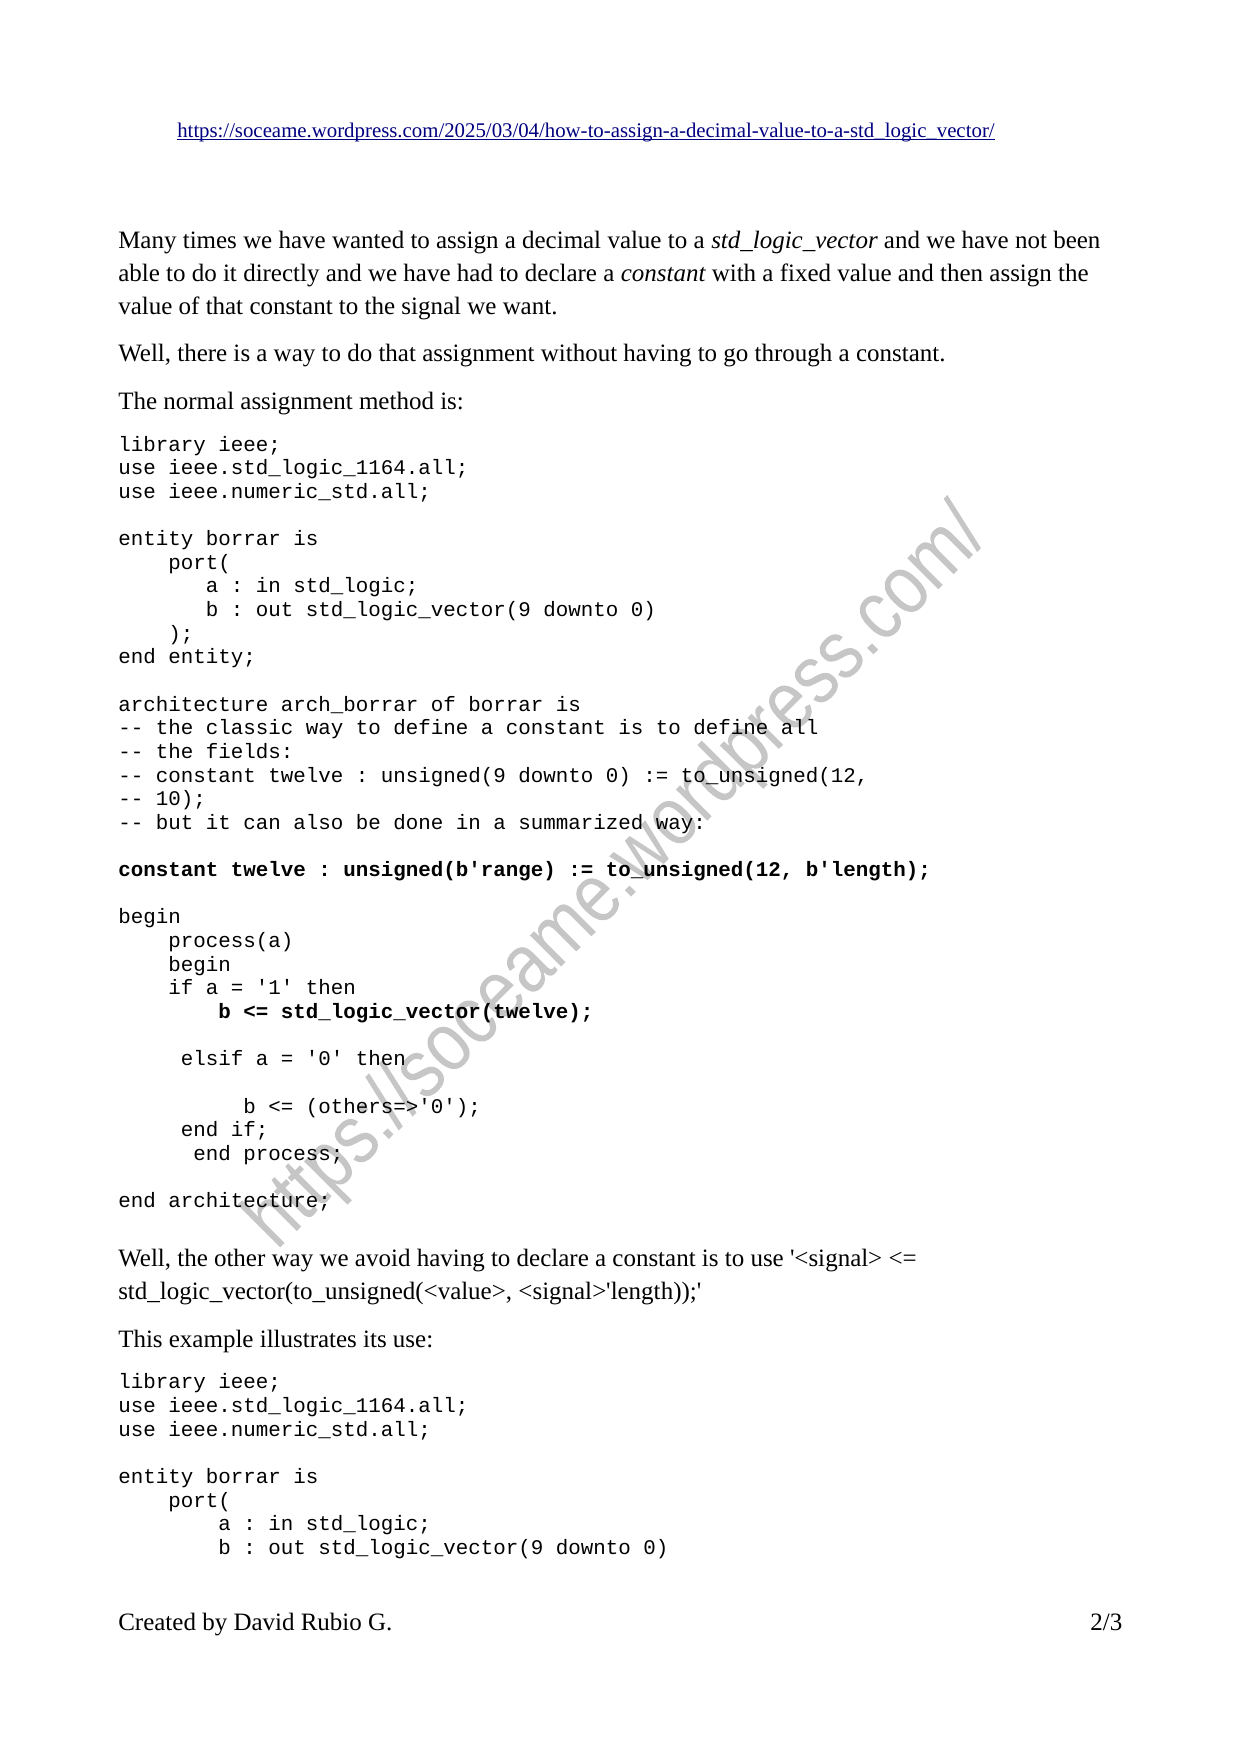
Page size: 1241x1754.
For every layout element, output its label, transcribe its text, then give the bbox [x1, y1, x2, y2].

text if a = '1' then [118, 977, 486, 1001]
text [486, 981, 504, 998]
text b <= (others=>'0'); [118, 1096, 390, 1119]
text b <= std_logic_vector(twelve); [486, 1001, 1122, 1025]
text a : in std_logic; [118, 575, 889, 599]
text -- constant twelve : unsigned(9 downto 0) := to_unsigned(12, [118, 764, 704, 788]
text constant twelve : unsigned(b'range) := to_unsigned(12, b'length); [118, 859, 1122, 883]
text end architecture; [308, 1190, 1122, 1214]
text entity borrar is [118, 528, 935, 552]
text b <= (others=>'0'); [385, 1096, 1122, 1119]
text library ieee; [118, 433, 1122, 457]
text Many times we have wanted to assign a decimal value to a std_logic_vector and we have not been able to do it directly and we have had to declare a constant with a fixed value and then assign the value of that constant to the signal we want. [118, 225, 1122, 319]
text [935, 535, 960, 552]
text [733, 741, 761, 764]
text -- but it can also be done in a summarized way: [118, 812, 663, 836]
text [942, 552, 1122, 575]
text entity borrar is [118, 1466, 1122, 1490]
text end architecture; [118, 1190, 277, 1214]
text process(a) [118, 930, 547, 954]
text Well, there is a way to do that assignment without having to go through a constant. [118, 338, 1122, 367]
text [499, 977, 1122, 1001]
text -- the classic way to define a constant is to define all [118, 717, 752, 741]
text [542, 930, 1122, 954]
text [536, 954, 1122, 977]
text This example illustrates its use: [118, 1324, 1122, 1353]
text [969, 528, 1122, 552]
text port( [118, 552, 923, 575]
text The normal assignment method is: [118, 386, 1122, 415]
text [704, 741, 737, 764]
text b <= std_logic_vector(twelve); [463, 1001, 489, 1025]
text use ieee.std_logic_1164.all; [118, 1395, 1122, 1419]
text [761, 741, 1122, 764]
text begin [118, 954, 529, 977]
text end architecture; [289, 1190, 312, 1209]
text -- 10); [118, 788, 697, 812]
text port( [118, 1490, 1122, 1513]
text [557, 912, 584, 930]
text end architecture; [273, 1194, 301, 1214]
text b : out std_logic_vector(9 downto 0) [118, 1537, 1122, 1561]
text a : in std_logic; [118, 1513, 1122, 1537]
text [866, 599, 1122, 623]
text -- constant twelve : unsigned(9 downto 0) := to_unsigned(12, [754, 764, 1122, 788]
text b : out std_logic_vector(9 downto 0) [118, 599, 864, 623]
text [341, 1119, 1122, 1143]
text Well, the other way we avoid having to declare a constant is to use '<signal> <= std_logic_vector(to_unsigned(<value>, <signal>'length));' [118, 1243, 1122, 1305]
text [947, 528, 976, 552]
text [571, 906, 1122, 930]
text end if; [118, 1119, 346, 1143]
text [891, 576, 920, 599]
text elsif a = '0' then [118, 1048, 1122, 1072]
text b <= std_logic_vector(twelve); [118, 1001, 463, 1025]
text ); [118, 623, 1122, 646]
text use ieee.std_logic_1164.all; [118, 457, 1122, 481]
text -- the fields: [118, 741, 711, 764]
text -- but it can also be done in a summarized way: [689, 812, 1122, 836]
text [920, 552, 953, 575]
text end process; [118, 1143, 1122, 1167]
text use ieee.numeric_std.all; [118, 481, 1122, 504]
text end entity; [118, 646, 856, 670]
text library ieee; [118, 1372, 1122, 1395]
text -- the classic way to define a constant is to define all [761, 717, 1122, 741]
text use ieee.numeric_std.all; [118, 1419, 1122, 1442]
text begin [118, 906, 557, 930]
text architecture arch_borrar of borrar is [118, 694, 776, 717]
text [914, 575, 1122, 599]
text [689, 788, 1122, 812]
text [785, 694, 1122, 717]
text [826, 646, 1122, 670]
text [526, 964, 541, 977]
